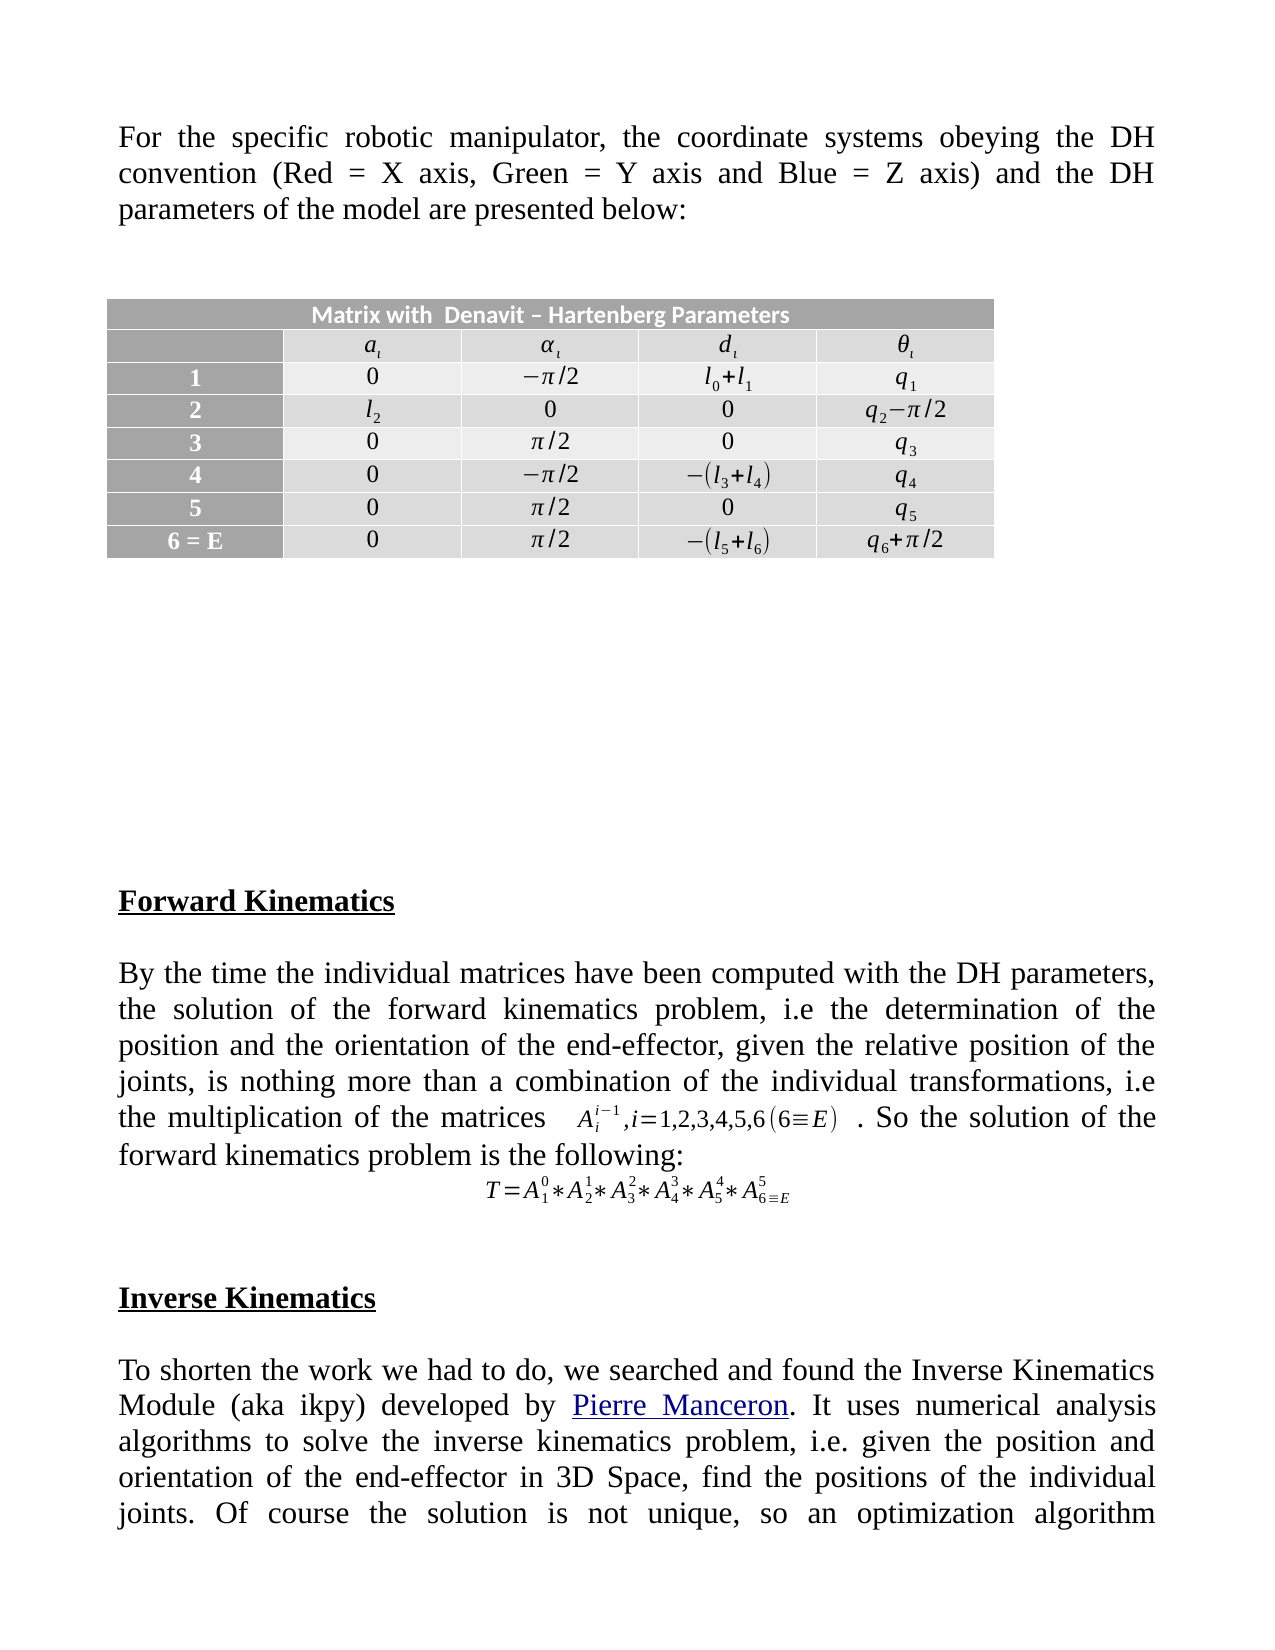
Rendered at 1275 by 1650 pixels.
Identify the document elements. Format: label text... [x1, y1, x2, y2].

table_cell [639, 526, 816, 558]
table_cell [639, 493, 816, 525]
table_cell [817, 363, 994, 394]
table_cell [817, 395, 994, 427]
table_cell [639, 330, 816, 362]
table_cell [284, 428, 461, 459]
table_cell [284, 395, 461, 427]
table_cell [462, 428, 638, 459]
table_cell [817, 428, 994, 459]
table_cell 4 [107, 460, 283, 492]
table_cell [462, 395, 638, 427]
text Forward Kinematics [118, 882, 1157, 918]
table_cell [284, 363, 461, 394]
table_cell 5 [107, 493, 283, 525]
text For the specific robotic manipulator, the coordinate systems obeying the DH convention (Red = X axis, Green = Y axis and Blue = Z axis) and the DH parameters of the model are presented below: [118, 118, 1157, 226]
table_cell [639, 460, 816, 492]
table_cell [284, 526, 461, 558]
table_cell [639, 395, 816, 427]
table_cell [284, 460, 461, 492]
table_cell 1 [107, 363, 283, 394]
table_header Matrix with Denavit – Hartenberg Parameters [107, 299, 994, 329]
table_cell [462, 363, 638, 394]
text By the time the individual matrices have been computed with the DH parameters, the solution of the forward kinematics problem, i.e the determination of the position and the orientation of the end-effector, given the relative position of the joints, is nothing more than a combination of the individual transformations, i.e the multiplication of the matrices . So the solution of the forward kinematics problem is the following: [118, 954, 1157, 1172]
table_cell [462, 460, 638, 492]
table_cell [817, 460, 994, 492]
text To shorten the work we had to do, we searched and found the Inverse Kinematics Module (aka ikpy) developed by Pierre Manceron. It uses numerical analysis algorithms to solve the inverse kinematics problem, i.e. given the position and orientation of the end-effector in 3D Space, find the positions of the individual joints. Of course the solution is not unique, so an optimization algorithm [118, 1351, 1157, 1530]
table_cell [817, 526, 994, 558]
table_cell [284, 330, 461, 362]
table_cell [639, 428, 816, 459]
table_cell [817, 330, 994, 362]
table_cell [284, 493, 461, 525]
table_cell [639, 363, 816, 394]
table_cell [462, 330, 638, 362]
table_cell [107, 330, 283, 362]
table_cell [817, 493, 994, 525]
text Inverse Kinematics [118, 1279, 1157, 1315]
table_cell [462, 526, 638, 558]
table_cell 2 [107, 395, 283, 427]
table_cell 6 = E [107, 526, 283, 558]
table_cell [462, 493, 638, 525]
table_cell 3 [107, 428, 283, 459]
